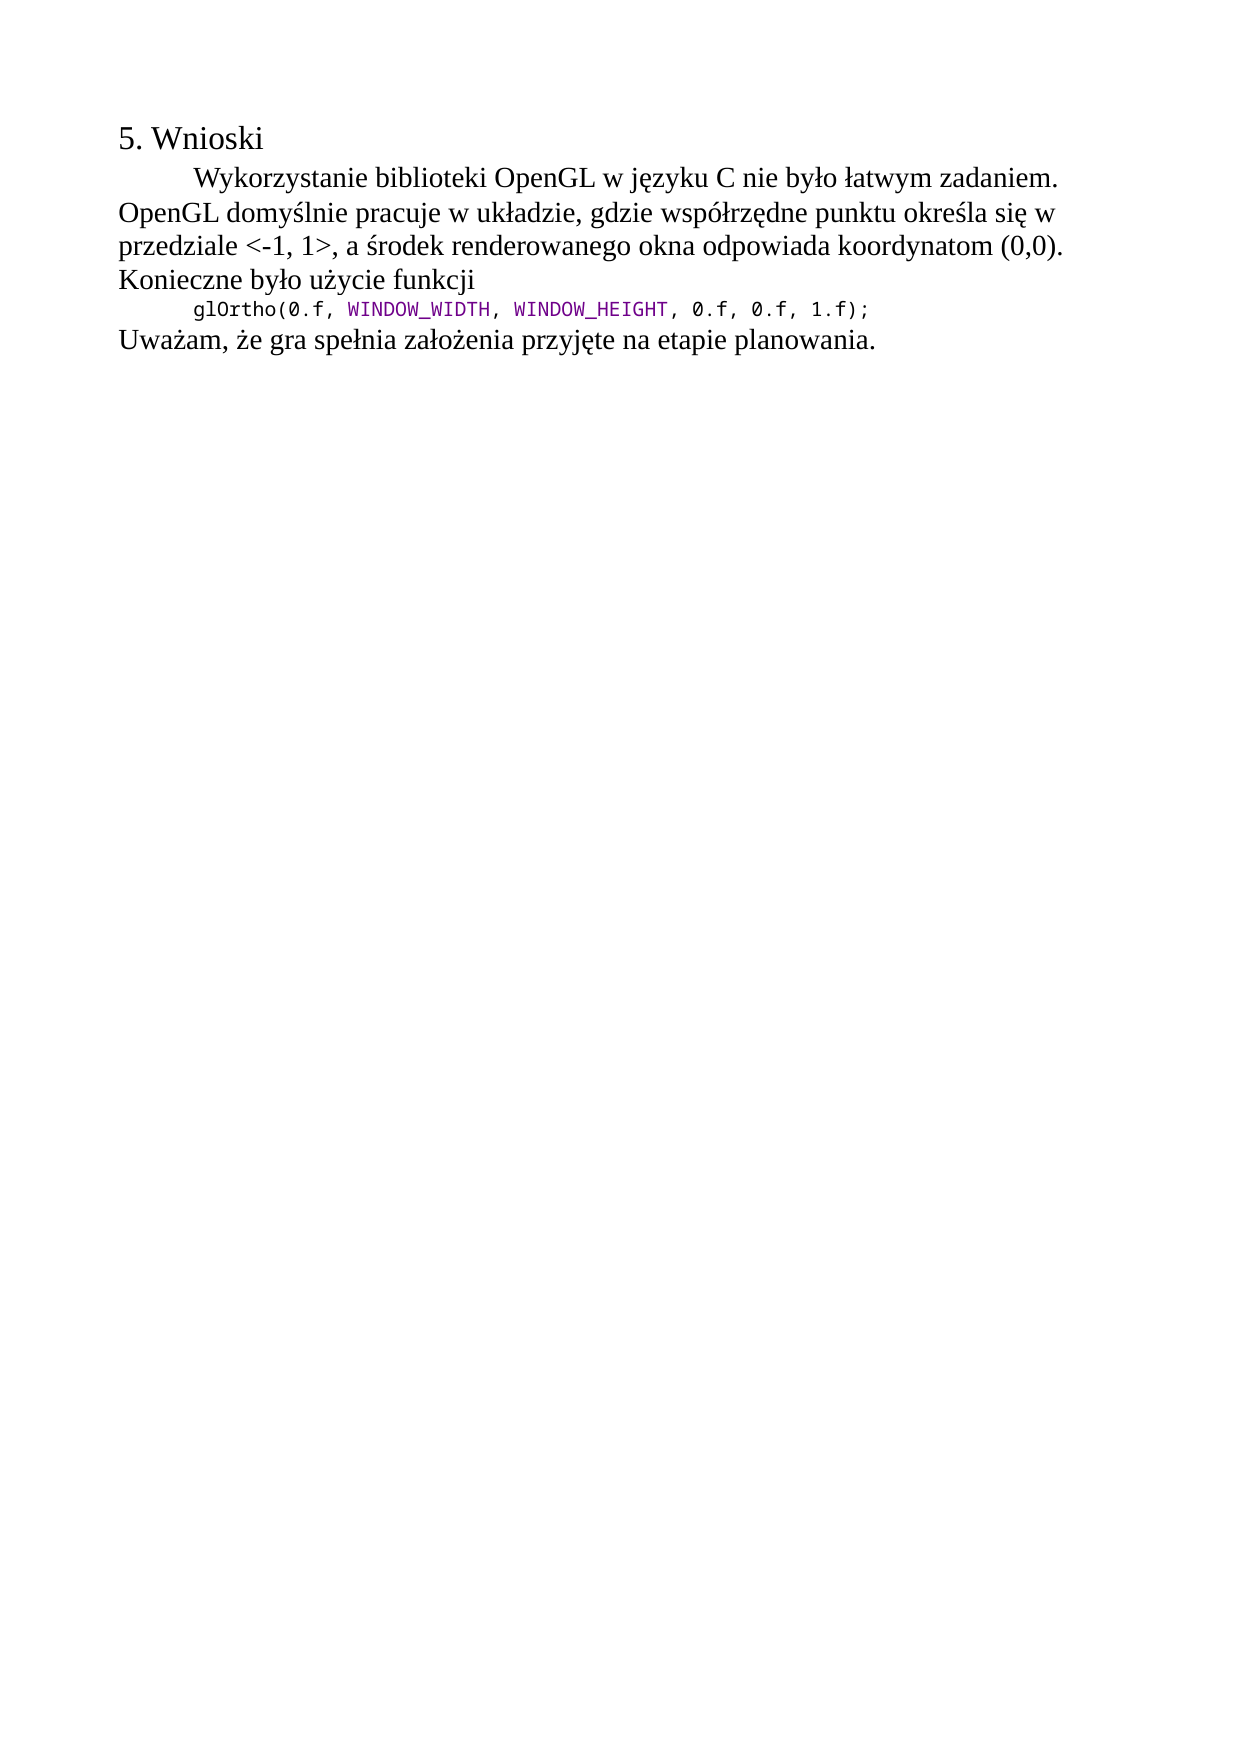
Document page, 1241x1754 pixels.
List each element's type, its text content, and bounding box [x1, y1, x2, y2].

text 5. Wnioski [118, 118, 1122, 156]
text Wykorzystanie biblioteki OpenGL w języku C nie było łatwym zadaniem. OpenGL domyślnie pracuje w układzie, gdzie współrzędne punktu określa się w przedziale <-1, 1>, a środek renderowanego okna odpowiada koordynatom (0,0). Konieczne było użycie funkcji [118, 156, 1122, 295]
text glOrtho(0.f, WINDOW_WIDTH, WINDOW_HEIGHT, 0.f, 0.f, 1.f); [118, 295, 1122, 322]
text Uważam, że gra spełnia założenia przyjęte na etapie planowania. [118, 322, 1122, 356]
